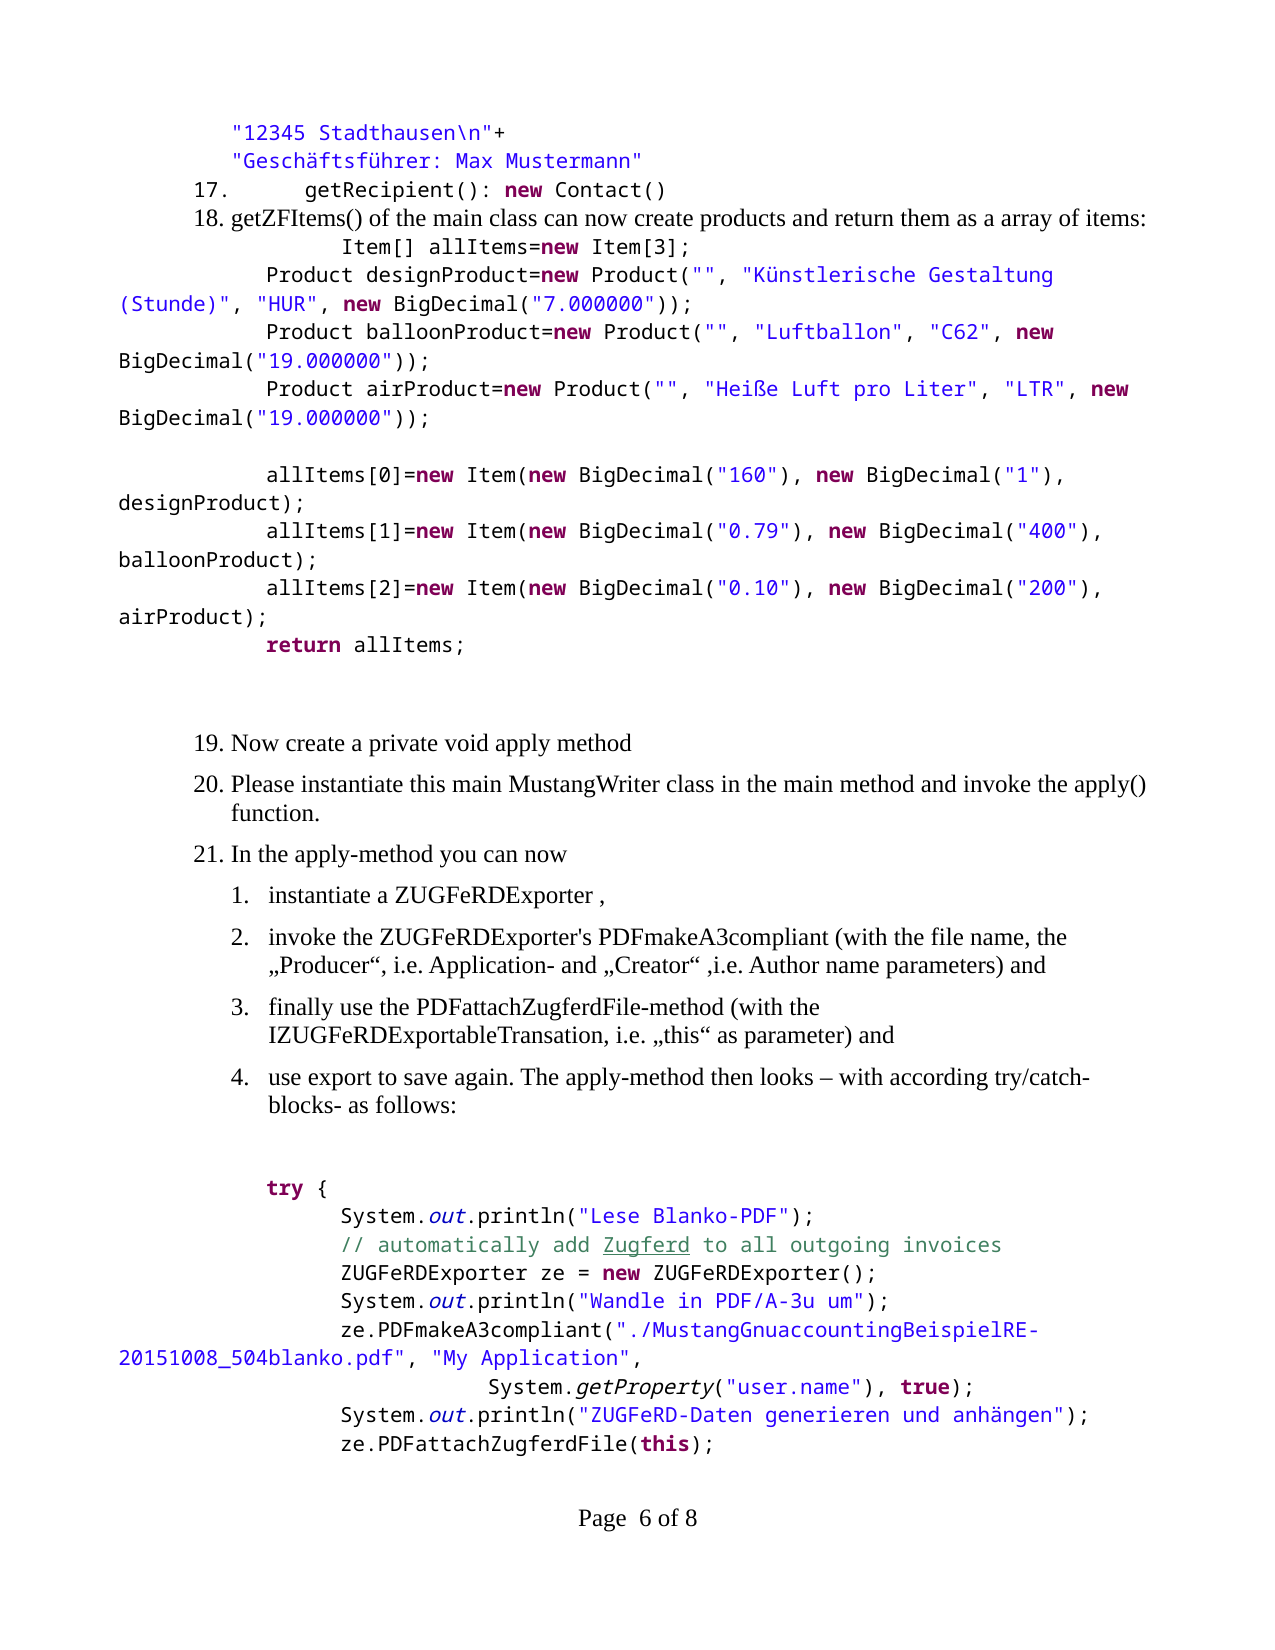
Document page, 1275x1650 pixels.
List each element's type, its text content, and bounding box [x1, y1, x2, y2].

list In the apply-method you can now [193, 839, 1157, 868]
text ze.PDFattachZugferdFile(this); [118, 1429, 1157, 1457]
text allItems[2]=new Item(new BigDecimal("0.10"), new BigDecimal("200"), airProduct); [118, 573, 1157, 630]
list instantiate a ZUGFeRDExporter , [231, 881, 1157, 909]
list finally use the PDFattachZugferdFile-method (with the IZUGFeRDExportableTransation, i.e. „this“ as parameter) and [231, 992, 1157, 1049]
list Please instantiate this main MustangWriter class in the main method and invoke the apply() function. [193, 769, 1157, 827]
text System.getProperty("user.name"), true); [118, 1372, 1157, 1400]
text allItems[1]=new Item(new BigDecimal("0.79"), new BigDecimal("400"), balloonProduct); [118, 517, 1157, 573]
text ZUGFeRDExporter ze = new ZUGFeRDExporter(); [118, 1258, 1157, 1287]
list invoke the ZUGFeRDExporter's PDFmakeA3compliant (with the file name, the „Producer“, i.e. Application- and „Creator“ ,i.e. Author name parameters) and [231, 922, 1157, 979]
text Product designProduct=new Product("", "Künstlerische Gestaltung (Stunde)", "HUR", new BigDecimal("7.000000")); [118, 261, 1157, 317]
text ze.PDFmakeA3compliant("./MustangGnuaccountingBeispielRE-20151008_504blanko.pdf", "My Application", [118, 1315, 1157, 1372]
text allItems[0]=new Item(new BigDecimal("160"), new BigDecimal("1"), designProduct); [118, 460, 1157, 517]
text // automatically add Zugferd to all outgoing invoices [118, 1230, 1157, 1258]
text return allItems; [118, 630, 1157, 659]
list Item[] allItems=new Item[3]; [156, 232, 1157, 261]
text System.out.println("Lese Blanko-PDF"); [118, 1201, 1157, 1230]
list getRecipient(): new Contact() [193, 175, 1157, 203]
list "12345 Stadthausen\n"+ [193, 118, 1157, 147]
list use export to save again. The apply-method then looks – with according try/catch-blocks- as follows: [231, 1062, 1157, 1119]
text System.out.println("Wandle in PDF/A-3u um"); [118, 1287, 1157, 1315]
text Product airProduct=new Product("", "Heiße Luft pro Liter", "LTR", new BigDecimal("19.000000")); [118, 374, 1157, 431]
text System.out.println("ZUGFeRD-Daten generieren und anhängen"); [118, 1400, 1157, 1429]
list Now create a private void apply method [193, 728, 1157, 757]
text try { [118, 1173, 1157, 1201]
text Product balloonProduct=new Product("", "Luftballon", "C62", new BigDecimal("19.000000")); [118, 317, 1157, 374]
list "Geschäftsführer: Max Mustermann" [193, 147, 1157, 175]
list getZFItems() of the main class can now create products and return them as a array of items: [193, 203, 1157, 232]
